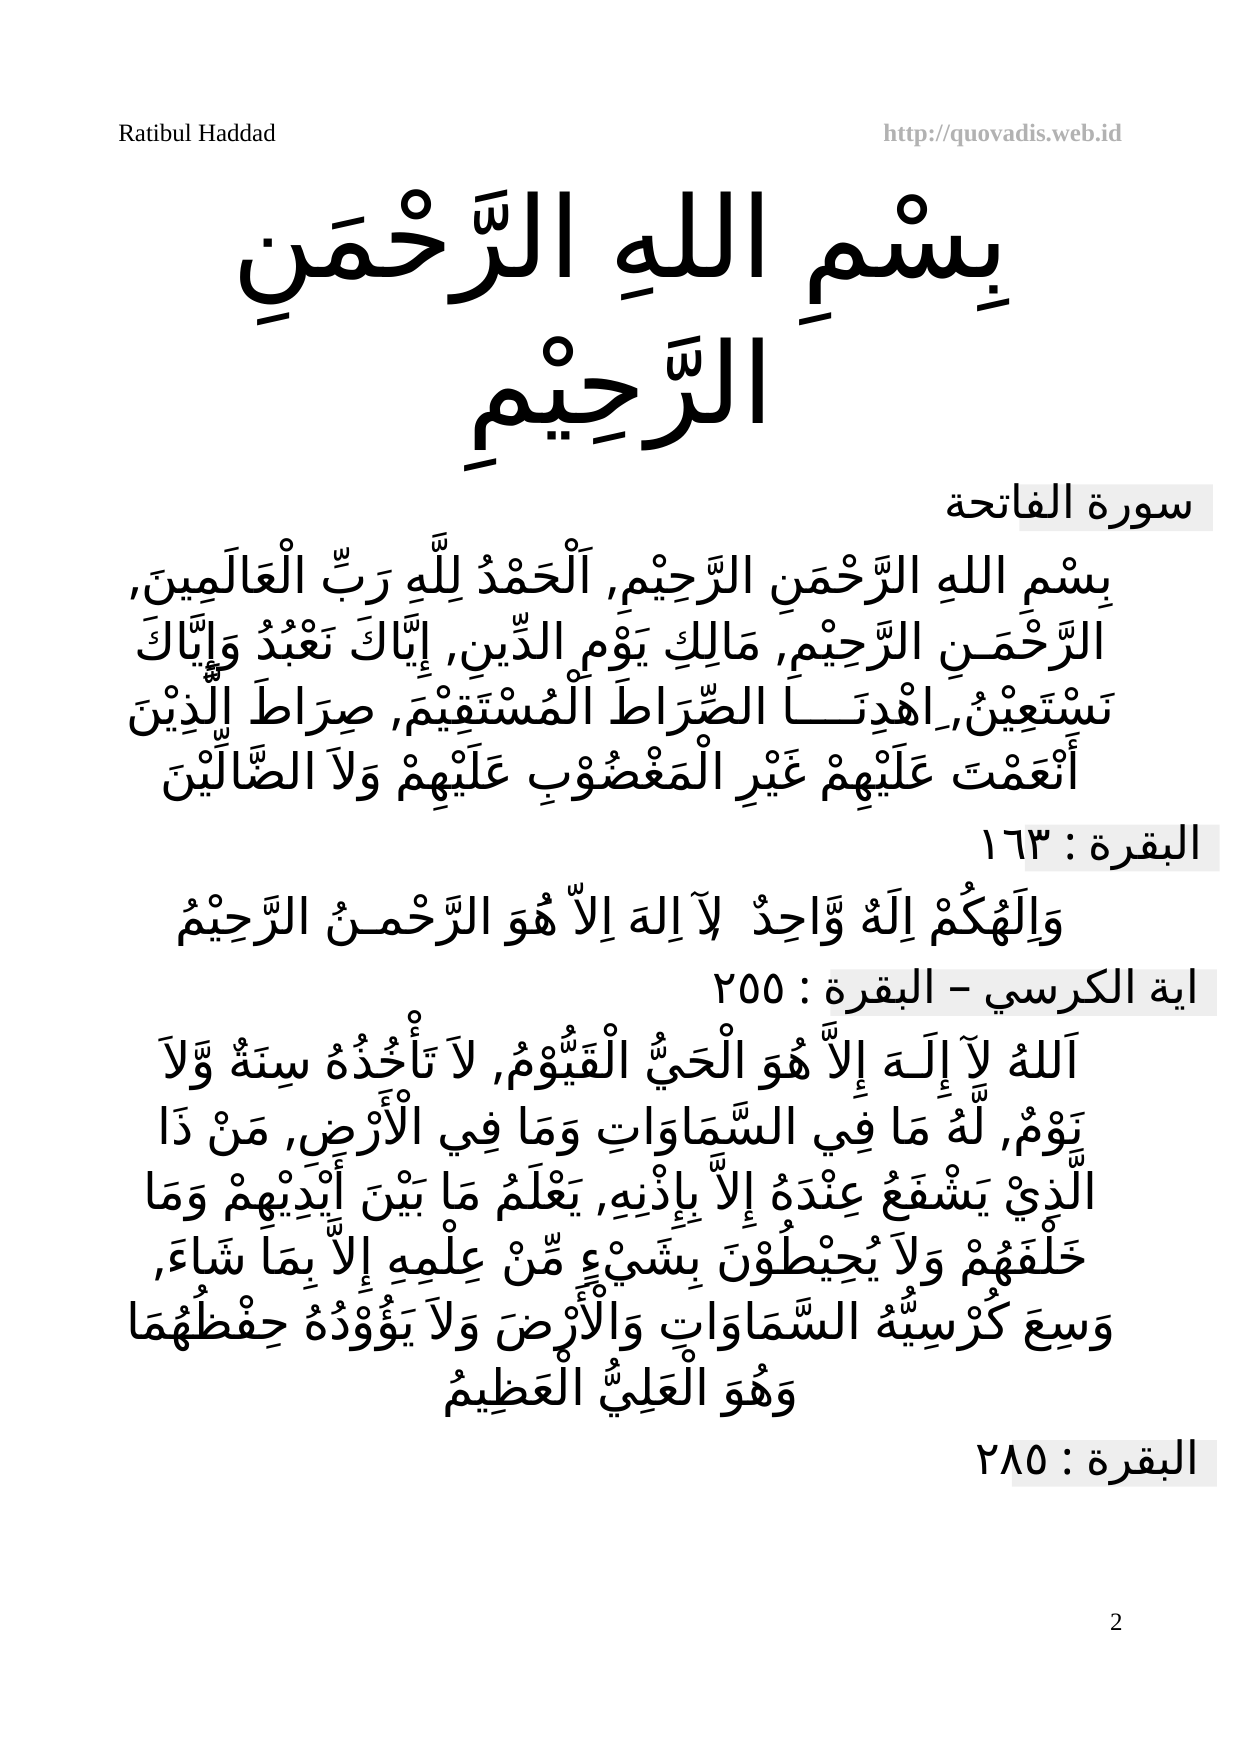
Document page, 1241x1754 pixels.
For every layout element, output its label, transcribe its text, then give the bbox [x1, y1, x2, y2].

text بِسْمِ اللهِ الرَّحْمَنِ الرَّحِيْمِ [118, 176, 1122, 470]
text وَاِلَهُكُمْ اِلَهٌ وَّاحِدٌ, لآ اِلهَ اِلاّ هَُوَ الرَّحْمـنُ الرَّحِيْمُ [118, 889, 1122, 954]
text اَللهُ ﻵ إِلَـهَ إِلاَّ هُوَ الْحَيُّ الْقَيُّوْمُ, لاَ تَأْخُذُهُ سِنَةٌ وَّلاَ نَوْمٌ, لَّهُ مَا فِي السَّمَاوَاتِ وَمَا فِي الْأَرْضِ, مَنْ ذَا الَّذِيْ يَشْفَعُ عِنْدَهُ إِلاَّ بِإِذْنِهِ, يَعْلَمُ مَا بَيْنَ أَيْدِيْهِمْ وَمَا خَلْفَهُمْ وَلاَ يُحِيْطُوْنَ بِشَيْءٍ مِّنْ عِلْمِهِ إِلاَّ بِمَا شَاءَ, وَسِعَ كُرْسِيُّهُ السَّمَاوَاتِ وَالْأَرْضَ وَلاَ يَؤُوْدُهُ حِفْظُهُمَا وَهُوَ الْعَلِيُّ الْعَظِيمُ [118, 1034, 1122, 1425]
text بِسْمِ اللهِ الرَّحْمَنِ الرَّحِيْمِ, اَلْحَمْدُ لِلَّهِ رَبِّ الْعَالَمِينَ, الرَّحْمَـنِ الرَّحِيْمِ, مَالِكِ يَوْمِ الدِّينِ, إِيَّاكَ نَعْبُدُ وَإِيَّاكَ نَسْتَعِيْنُ, ِاهْدِنَــــا الصِّرَاطَ الْمُسْتَقِيْمَ, صِرَاطَ الَّذِيْنَ أَنْعَمْتَ عَلَيْهِمْ غَيْرِ الْمَغْضُوْبِ عَلَيْهِمْ وَلاَ الضَّالِّيْنَ [118, 549, 1122, 810]
